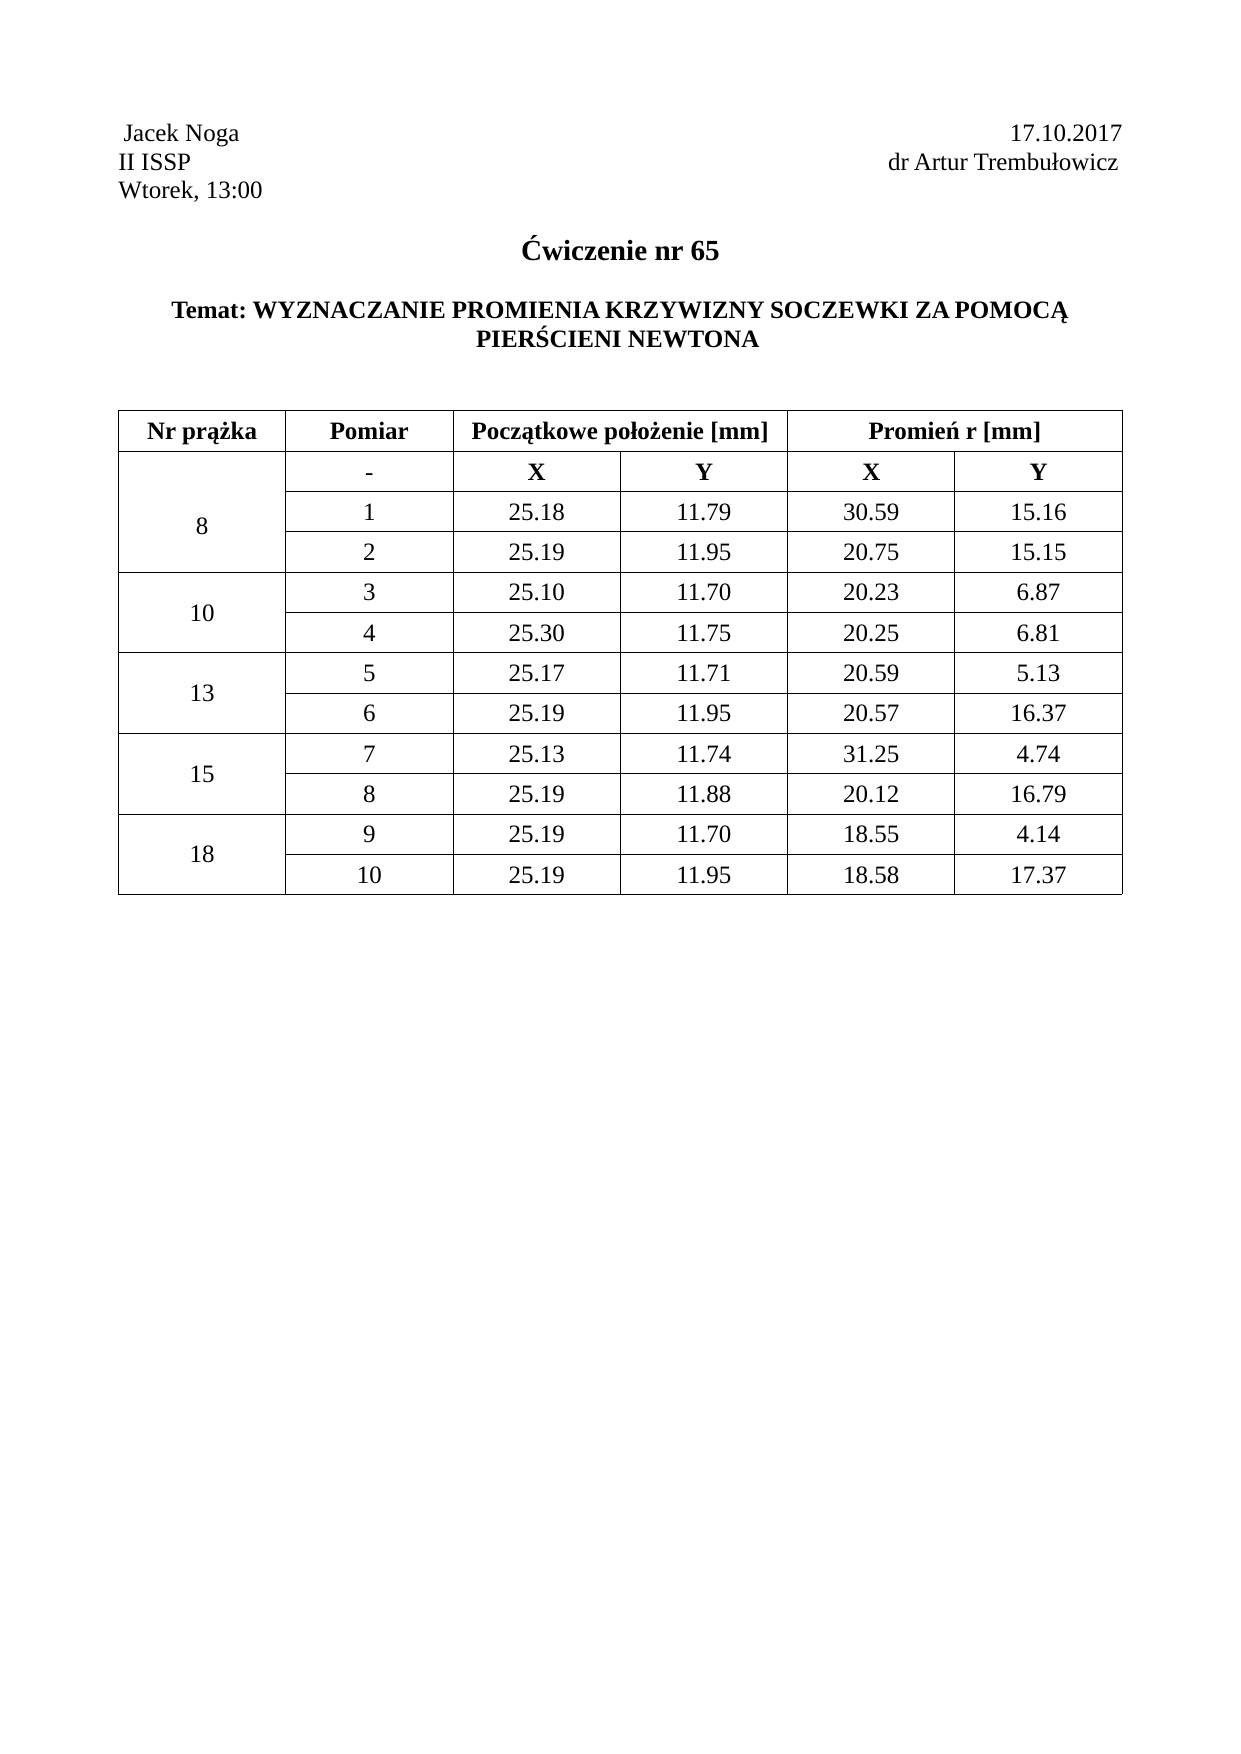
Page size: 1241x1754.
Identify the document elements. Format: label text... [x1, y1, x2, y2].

table_cell 18.58 [788, 855, 954, 894]
text Wtorek, 13:00 [118, 176, 1122, 204]
table_cell 20.23 [788, 573, 954, 612]
table_cell 4.14 [955, 815, 1122, 854]
text Jacek Noga 17.10.2017 [118, 118, 1122, 147]
table_cell 5 [286, 653, 453, 693]
table_header Nr prążka [119, 411, 285, 451]
table_cell 25.19 [454, 815, 620, 854]
table_cell 25.19 [454, 855, 620, 894]
table_cell 11.95 [621, 532, 787, 572]
text Ćwiczenie nr 65 [118, 233, 1122, 267]
table_cell 20.57 [788, 694, 954, 733]
table_cell 6.87 [955, 573, 1122, 612]
table_cell 8 [119, 452, 285, 572]
table_cell 18 [119, 815, 285, 894]
table_cell 1 [286, 492, 453, 531]
table_cell 25.10 [454, 573, 620, 612]
table_cell 5.13 [955, 653, 1122, 693]
table_cell 16.79 [955, 774, 1122, 813]
table_cell 18.55 [788, 815, 954, 854]
table_cell 15.16 [955, 492, 1122, 531]
table_cell 17.37 [955, 855, 1122, 894]
table_cell 11.95 [621, 855, 787, 894]
table_cell 25.19 [454, 774, 620, 813]
table_cell 16.37 [955, 694, 1122, 733]
table_cell 25.19 [454, 694, 620, 733]
table_cell 11.71 [621, 653, 787, 693]
table_cell 25.17 [454, 653, 620, 693]
table_header Początkowe położenie [mm] [454, 411, 787, 451]
table_cell X [454, 452, 620, 491]
table_cell 25.30 [454, 613, 620, 652]
text Temat: WYZNACZANIE PROMIENIA KRZYWIZNY SOCZEWKI ZA POMOCĄ PIERŚCIENI NEWTONA [118, 295, 1122, 353]
table_cell 30.59 [788, 492, 954, 531]
table_cell 9 [286, 815, 453, 854]
table_cell 4.74 [955, 734, 1122, 773]
table_cell X [788, 452, 954, 491]
table_cell 25.18 [454, 492, 620, 531]
table_header Pomiar [286, 411, 453, 451]
table_cell 10 [286, 855, 453, 894]
table_cell 3 [286, 573, 453, 612]
table_cell Y [955, 452, 1122, 491]
table_cell Y [621, 452, 787, 491]
table_cell 11.75 [621, 613, 787, 652]
table_header Promień r [mm] [788, 411, 1122, 451]
table_cell 20.12 [788, 774, 954, 813]
table_cell 11.95 [621, 694, 787, 733]
table_cell 2 [286, 532, 453, 572]
table_cell 20.25 [788, 613, 954, 652]
table_cell 4 [286, 613, 453, 652]
table_cell 31.25 [788, 734, 954, 773]
table_cell 13 [119, 653, 285, 733]
table_cell 15.15 [955, 532, 1122, 572]
table_cell 11.70 [621, 573, 787, 612]
table_cell 11.70 [621, 815, 787, 854]
table_cell 25.13 [454, 734, 620, 773]
text II ISSP dr Artur Trembułowicz [118, 147, 1122, 176]
table_cell 8 [286, 774, 453, 813]
table_cell 25.19 [454, 532, 620, 572]
table_cell 20.59 [788, 653, 954, 693]
table_cell - [286, 452, 453, 491]
table_cell 11.88 [621, 774, 787, 813]
table_cell 11.79 [621, 492, 787, 531]
table_cell 6.81 [955, 613, 1122, 652]
table_cell 11.74 [621, 734, 787, 773]
table_cell 6 [286, 694, 453, 733]
table_cell 7 [286, 734, 453, 773]
table_cell 15 [119, 734, 285, 813]
table_cell 20.75 [788, 532, 954, 572]
table_cell 10 [119, 573, 285, 652]
